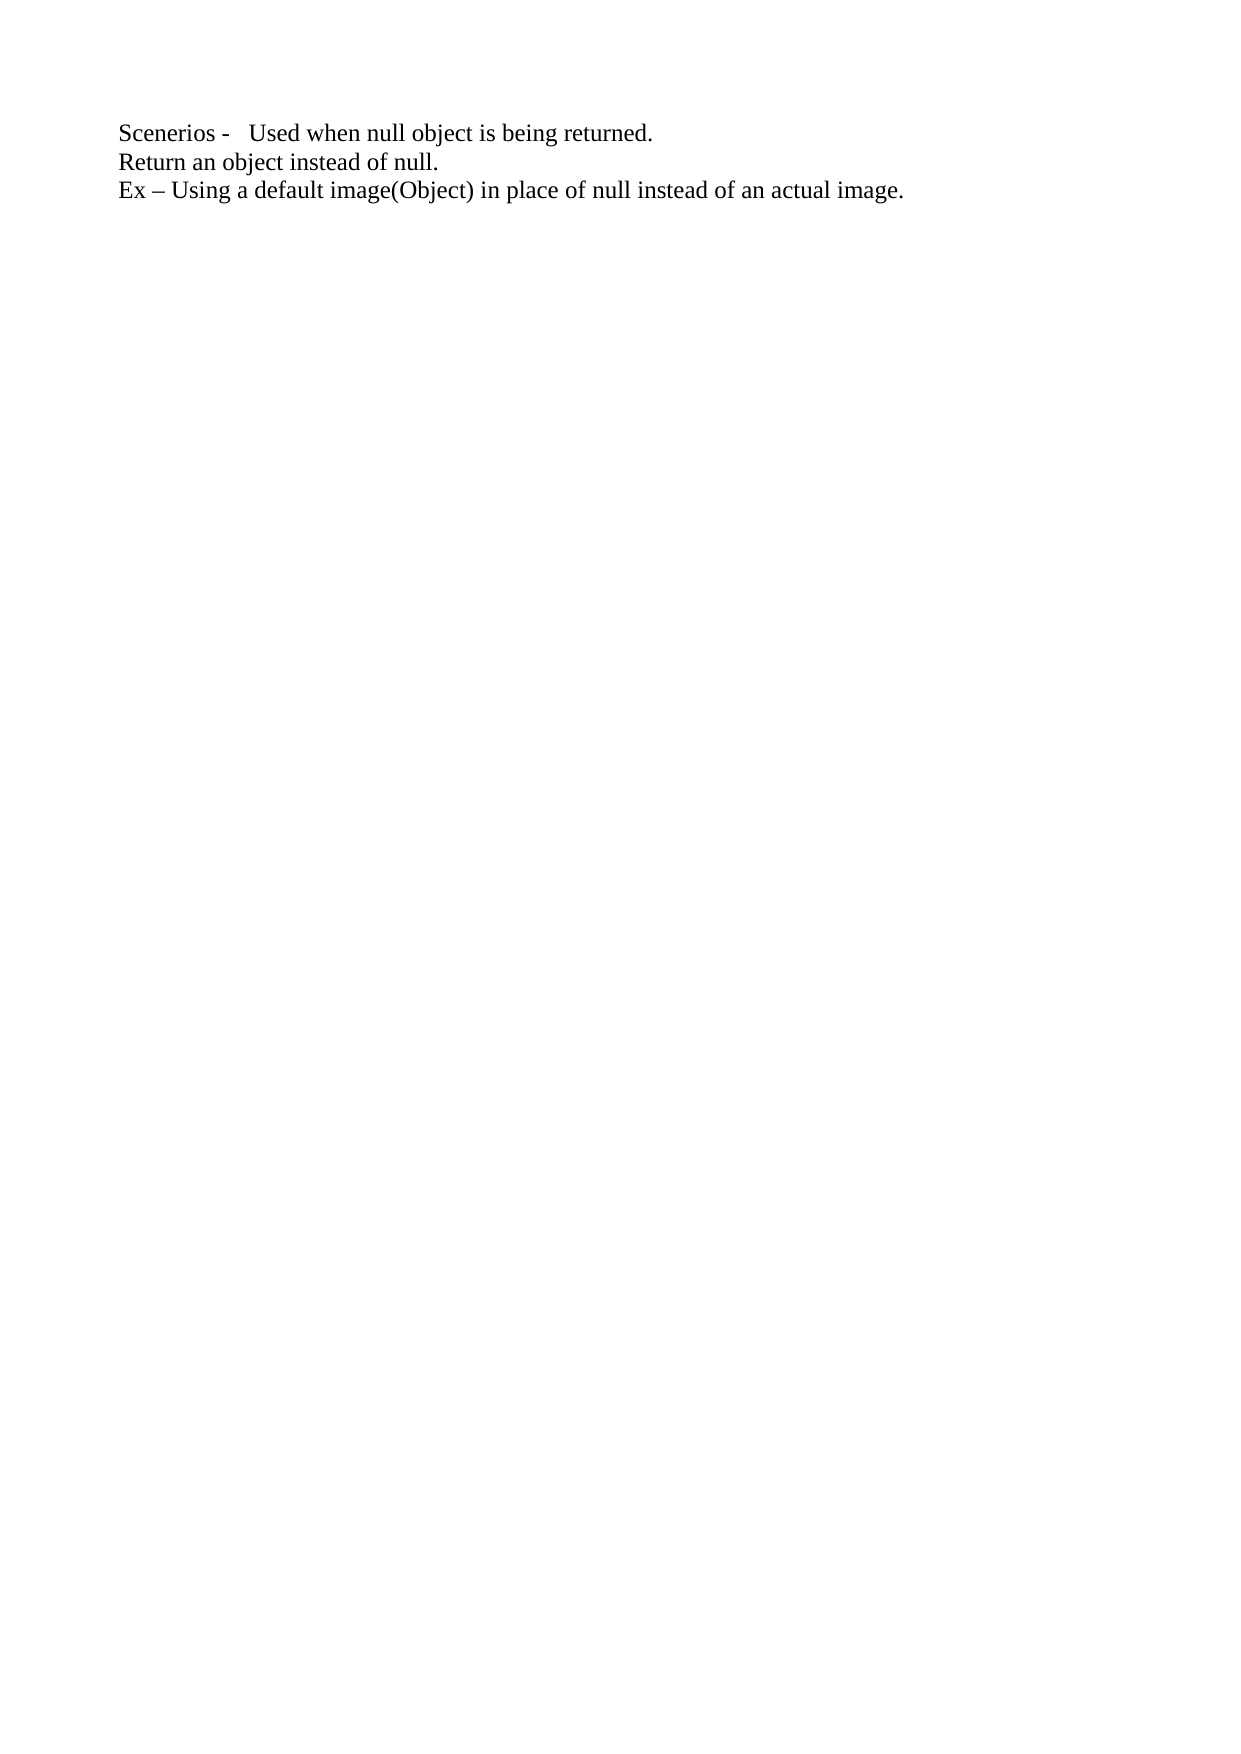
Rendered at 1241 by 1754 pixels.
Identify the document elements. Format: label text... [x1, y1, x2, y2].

text Scenerios - Used when null object is being returned. Return an object instead of null. Ex – Using a default image(Object) in place of null instead of an actual image. [118, 118, 1122, 204]
